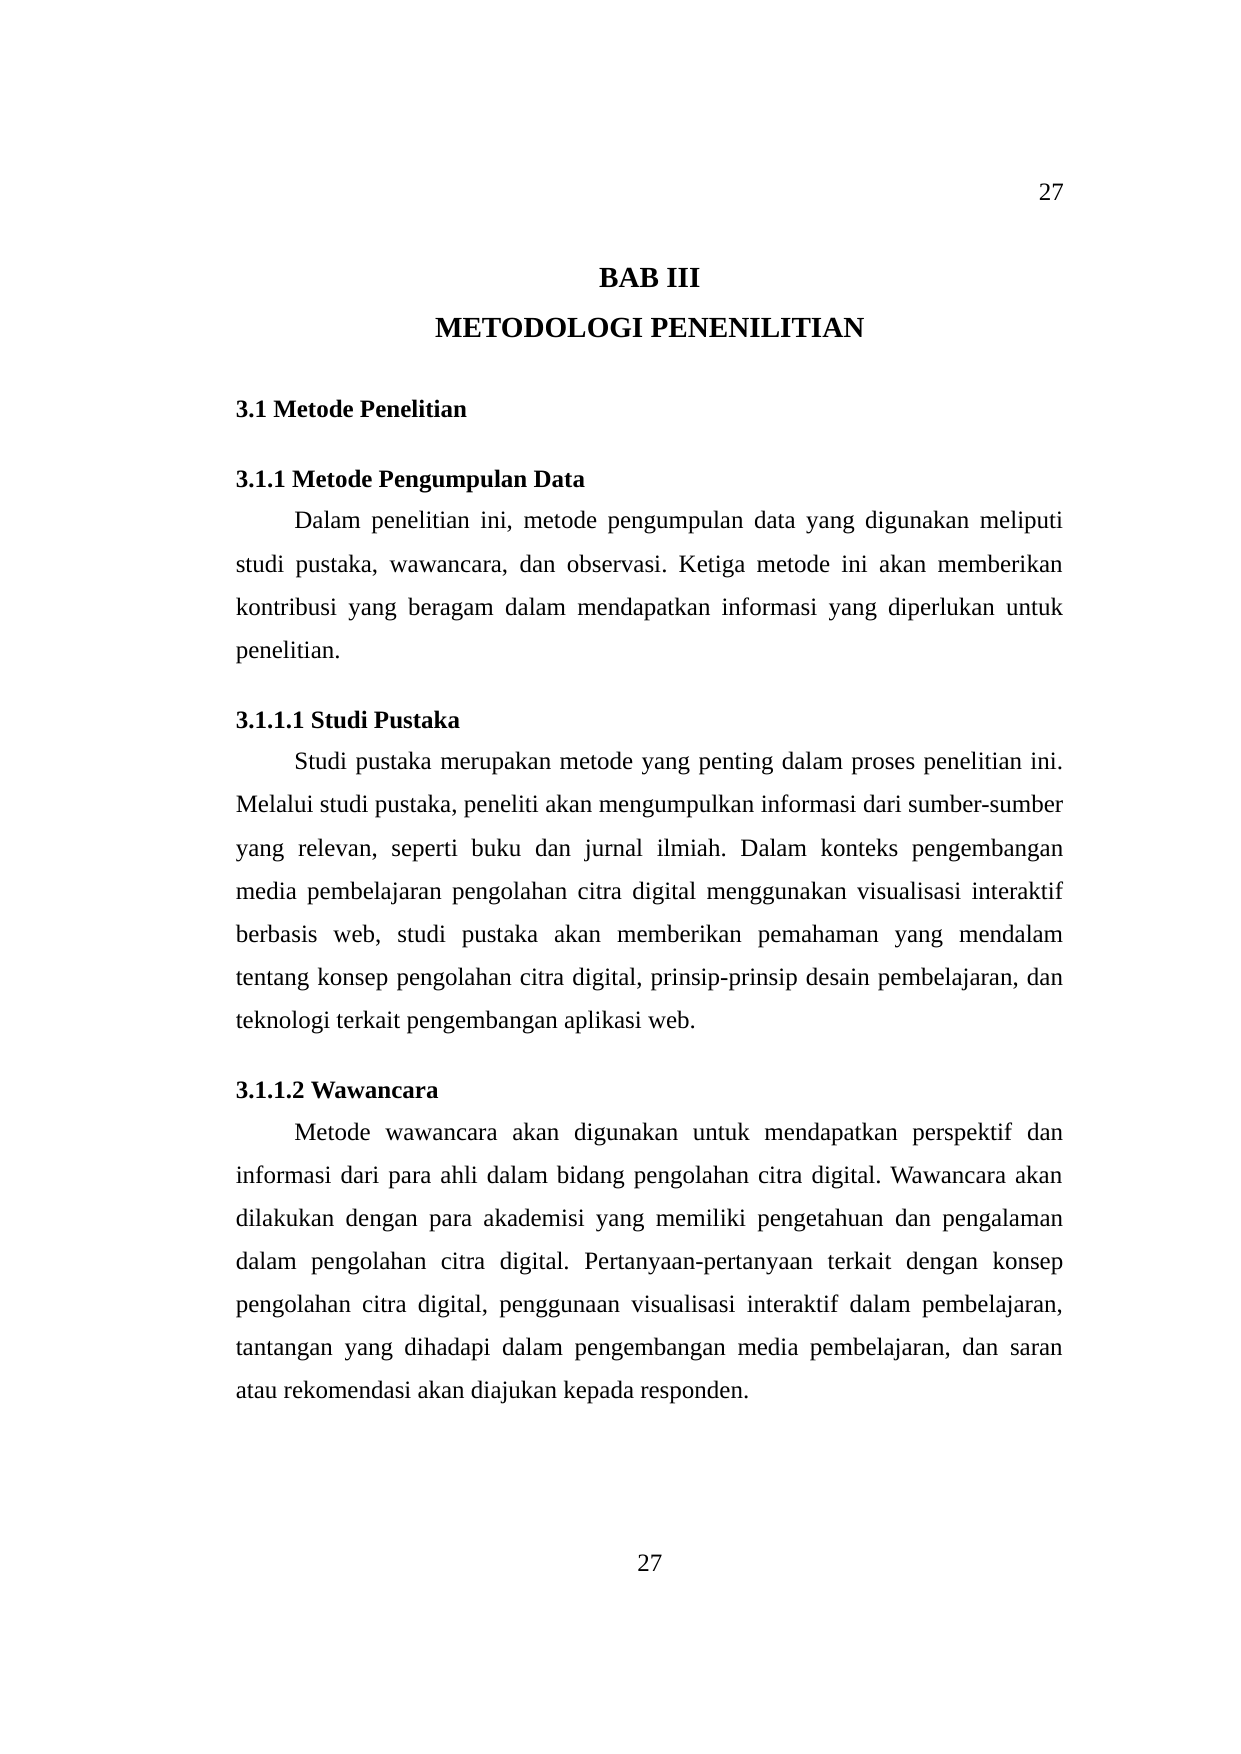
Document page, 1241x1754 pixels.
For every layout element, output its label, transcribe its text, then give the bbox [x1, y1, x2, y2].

text Dalam penelitian ini, metode pengumpulan data yang digunakan meliputi studi pustaka, wawancara, dan observasi. Ketiga metode ini akan memberikan kontribusi yang beragam dalam mendapatkan informasi yang diperlukan untuk penelitian. [236, 506, 1063, 664]
text Studi pustaka merupakan metode yang penting dalam proses penelitian ini. Melalui studi pustaka, peneliti akan mengumpulkan informasi dari sumber-sumber yang relevan, seperti buku dan jurnal ilmiah. Dalam konteks pengembangan media pembelajaran pengolahan citra digital menggunakan visualisasi interaktif berbasis web, studi pustaka akan memberikan pemahaman yang mendalam tentang konsep pengolahan citra digital, prinsip-prinsip desain pembelajaran, dan teknologi terkait pengembangan aplikasi web. [236, 746, 1063, 1034]
subtitle Metode Pengumpulan Data [236, 464, 1063, 493]
subtitle Wawancara [236, 1075, 1063, 1104]
subtitle BAB III METODOLOGI PENENILITIAN [236, 260, 1063, 344]
text Metode wawancara akan digunakan untuk mendapatkan perspektif dan informasi dari para ahli dalam bidang pengolahan citra digital. Wawancara akan dilakukan dengan para akademisi yang memiliki pengetahuan dan pengalaman dalam pengolahan citra digital. Pertanyaan-pertanyaan terkait dengan konsep pengolahan citra digital, penggunaan visualisasi interaktif dalam pembelajaran, tantangan yang dihadapi dalam pengembangan media pembelajaran, dan saran atau rekomendasi akan diajukan kepada responden. [236, 1117, 1063, 1404]
subtitle Studi Pustaka [236, 705, 1063, 734]
subtitle Metode Penelitian [236, 394, 1063, 423]
